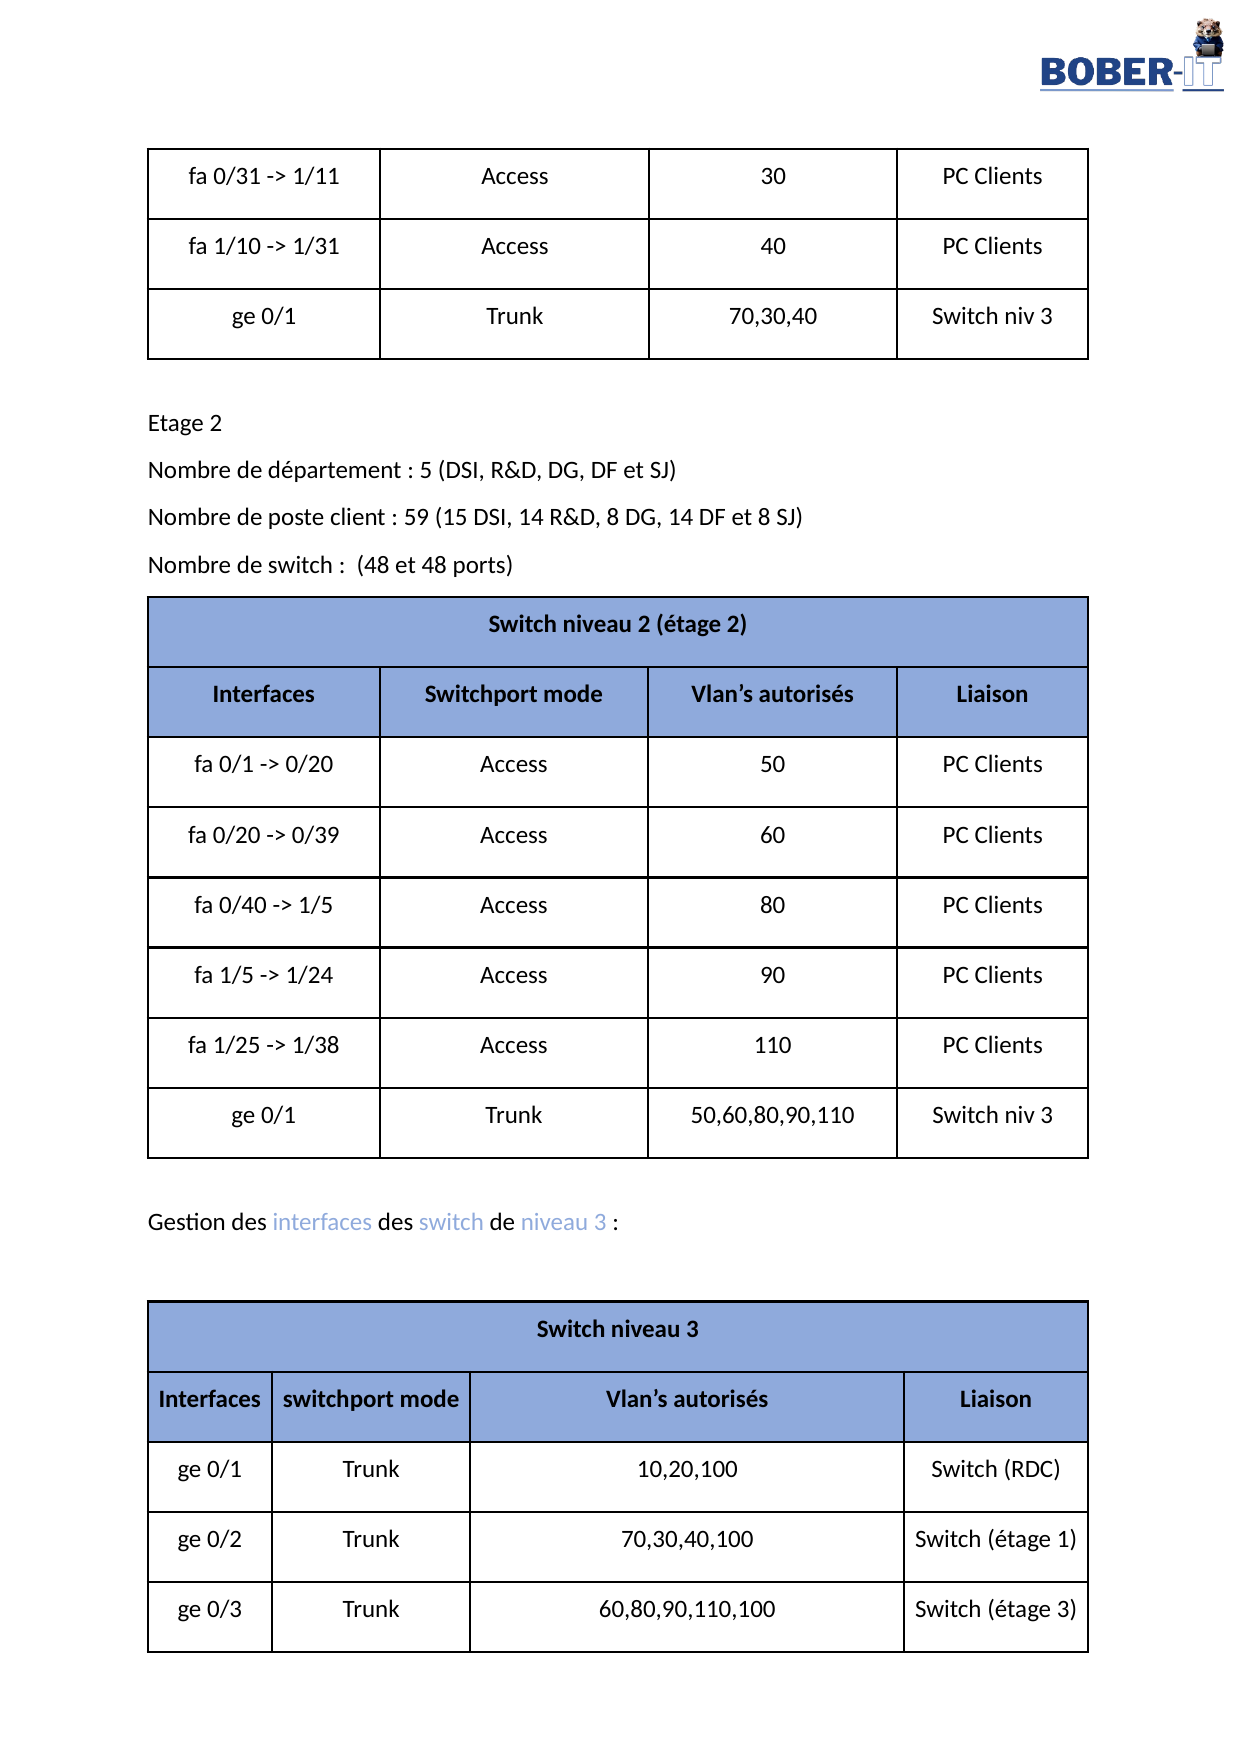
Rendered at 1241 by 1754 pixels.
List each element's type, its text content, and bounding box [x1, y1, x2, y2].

table_cell Interfaces [149, 668, 379, 736]
table_cell fa 0/40 -> 1/5 [149, 879, 379, 946]
table_cell fa 1/10 -> 1/31 [149, 220, 379, 288]
table_cell Trunk [381, 290, 648, 358]
text Nombre de département : 5 (DSI, R&D, DG, DF et SJ) [148, 454, 1093, 485]
table_cell ge 0/2 [149, 1513, 271, 1581]
table_cell 90 [649, 949, 896, 1017]
table_cell fa 1/25 -> 1/38 [149, 1019, 379, 1087]
table_cell PC Clients [898, 879, 1087, 946]
table_cell Liaison [905, 1373, 1087, 1441]
table_cell switchport mode [273, 1373, 469, 1441]
table_cell 50 [649, 738, 896, 806]
table_cell ge 0/1 [149, 290, 379, 358]
table_cell Trunk [273, 1513, 469, 1581]
table_cell Access [381, 220, 648, 288]
table_cell Switch niv 3 [898, 1089, 1087, 1157]
table_cell 10,20,100 [471, 1443, 903, 1511]
table_cell fa 0/31 -> 1/11 [149, 150, 379, 218]
table_cell ge 0/1 [149, 1089, 379, 1157]
table_cell 70,30,40,100 [471, 1513, 903, 1581]
table_cell PC Clients [898, 1019, 1087, 1087]
table_header Switch niveau 3 [149, 1303, 1087, 1371]
table_cell PC Clients [898, 150, 1087, 218]
table_cell Access [381, 150, 648, 218]
table_cell 80 [649, 879, 896, 946]
table_cell 60 [649, 808, 896, 876]
table_cell ge 0/1 [149, 1443, 271, 1511]
table_cell 110 [649, 1019, 896, 1087]
text Etage 2 [148, 407, 1093, 438]
table_cell Interfaces [149, 1373, 271, 1441]
table_cell PC Clients [898, 949, 1087, 1017]
table_cell fa 0/20 -> 0/39 [149, 808, 379, 876]
table_cell Trunk [273, 1443, 469, 1511]
text Gestion des interfaces des switch de niveau 3 : [148, 1206, 1093, 1237]
table_cell Access [381, 808, 647, 876]
table_cell Liaison [898, 668, 1087, 736]
table_cell Access [381, 949, 647, 1017]
table_cell Trunk [381, 1089, 647, 1157]
table_header Switch niveau 2 (étage 2) [149, 598, 1087, 666]
table_cell PC Clients [898, 738, 1087, 806]
table_cell Switch (étage 3) [905, 1583, 1087, 1651]
table_cell Access [381, 879, 647, 946]
table_cell fa 1/5 -> 1/24 [149, 949, 379, 1017]
table_cell 50,60,80,90,110 [649, 1089, 896, 1157]
text Nombre de switch : (48 et 48 ports) [148, 549, 1093, 579]
table_cell Vlan’s autorisés [649, 668, 896, 736]
table_cell 30 [650, 150, 896, 218]
table_cell Switch (étage 1) [905, 1513, 1087, 1581]
table_cell 40 [650, 220, 896, 288]
text Nombre de poste client : 59 (15 DSI, 14 R&D, 8 DG, 14 DF et 8 SJ) [148, 502, 1093, 532]
table_cell 70,30,40 [650, 290, 896, 358]
table_cell Access [381, 1019, 647, 1087]
table_cell PC Clients [898, 220, 1087, 288]
table_cell fa 0/1 -> 0/20 [149, 738, 379, 806]
table_cell Switch (RDC) [905, 1443, 1087, 1511]
table_cell ge 0/3 [149, 1583, 271, 1651]
table_cell Switchport mode [381, 668, 647, 736]
table_cell PC Clients [898, 808, 1087, 876]
table_cell Switch niv 3 [898, 290, 1087, 358]
table_cell Trunk [273, 1583, 469, 1651]
table_cell 60,80,90,110,100 [471, 1583, 903, 1651]
table_cell Access [381, 738, 647, 806]
table_cell Vlan’s autorisés [471, 1373, 903, 1441]
